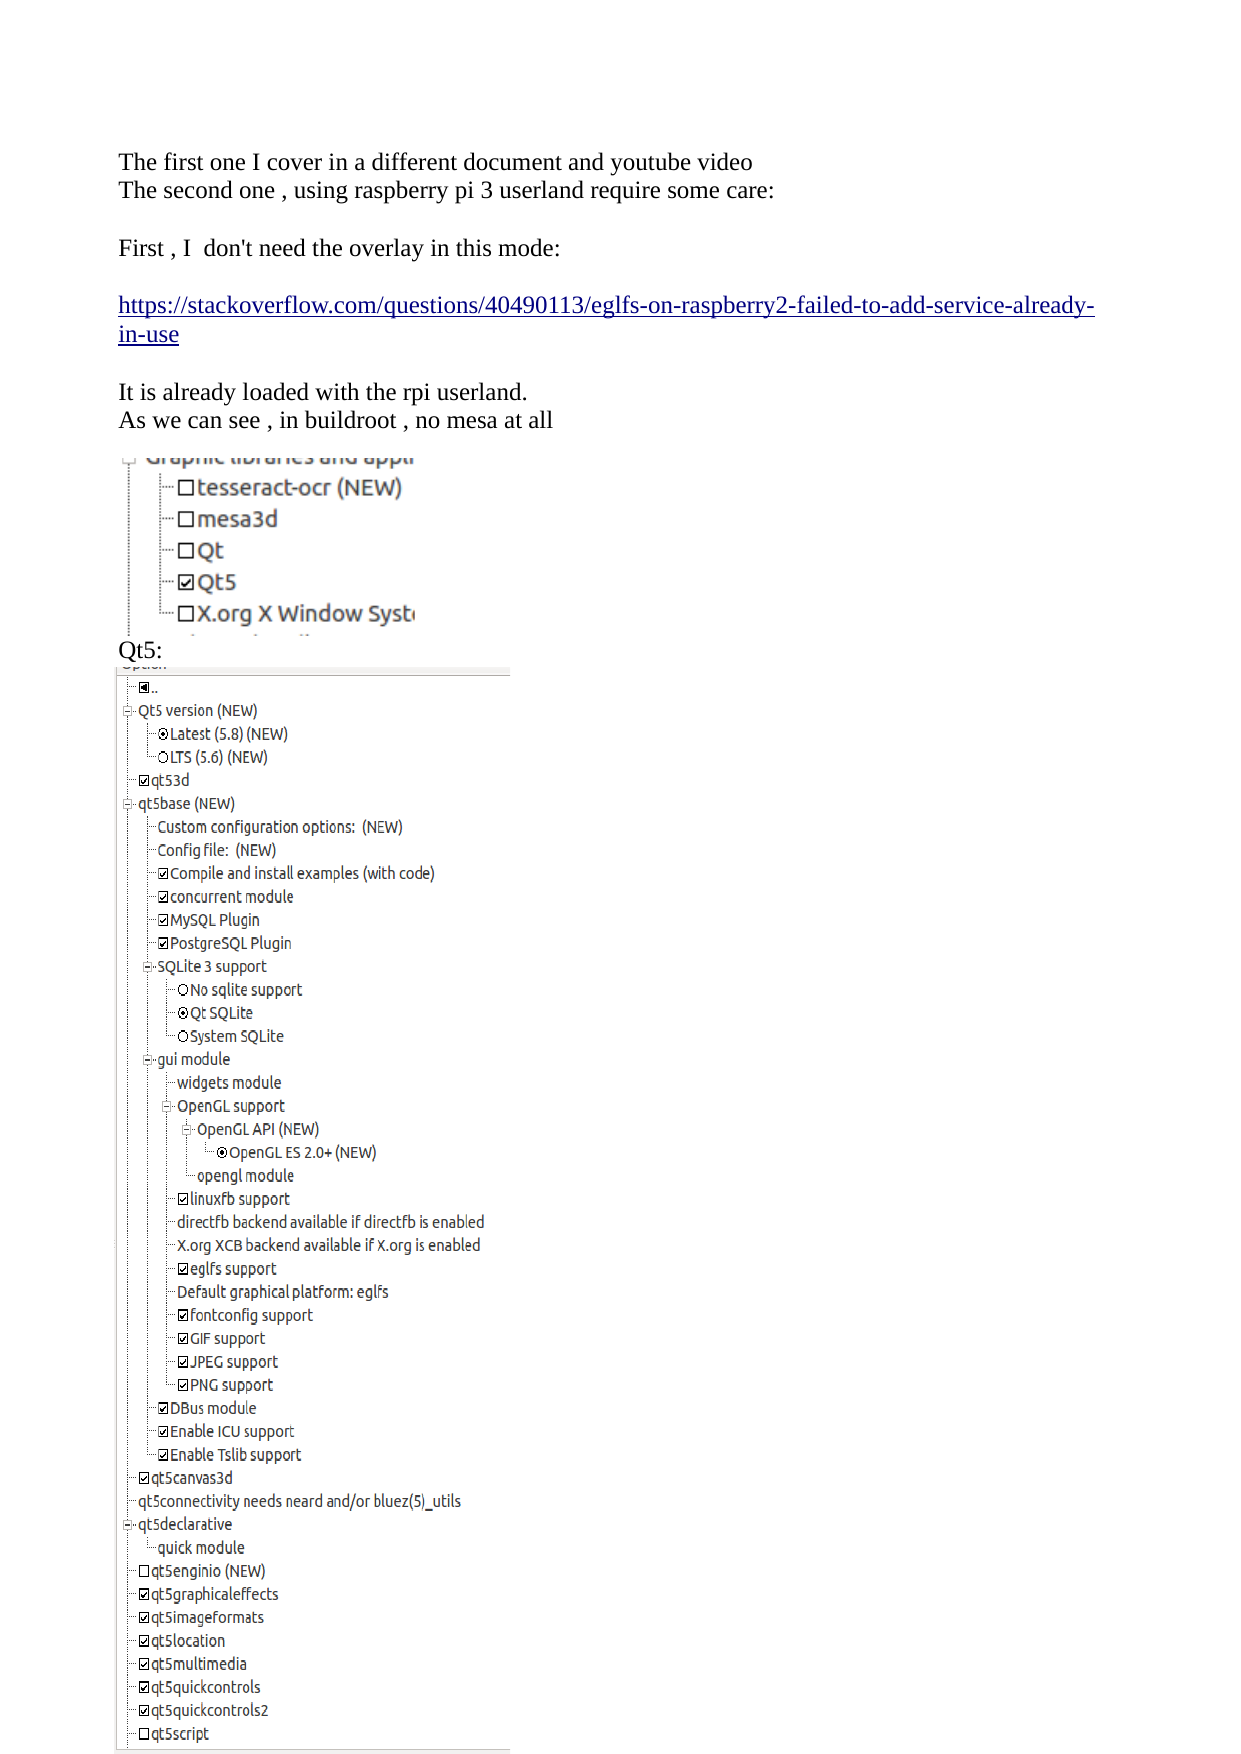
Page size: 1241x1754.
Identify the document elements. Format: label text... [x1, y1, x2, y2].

text in-use [118, 319, 1122, 348]
picture [114, 667, 511, 1754]
text https://stackoverflow.com/questions/40490113/eglfs-on-raspberry2-failed-to-add-service-already- [118, 291, 1122, 319]
text As we can see , in buildroot , no mesa at all [118, 406, 1122, 434]
text The first one I cover in a different document and youtube video [118, 147, 1122, 176]
picture [122, 458, 415, 636]
text First , I don't need the overlay in this mode: [118, 233, 1122, 262]
text Qt5: [118, 636, 1122, 664]
text It is already loaded with the rpi userland. [118, 377, 1122, 406]
text The second one , using raspberry pi 3 userland require some care: [118, 176, 1122, 204]
